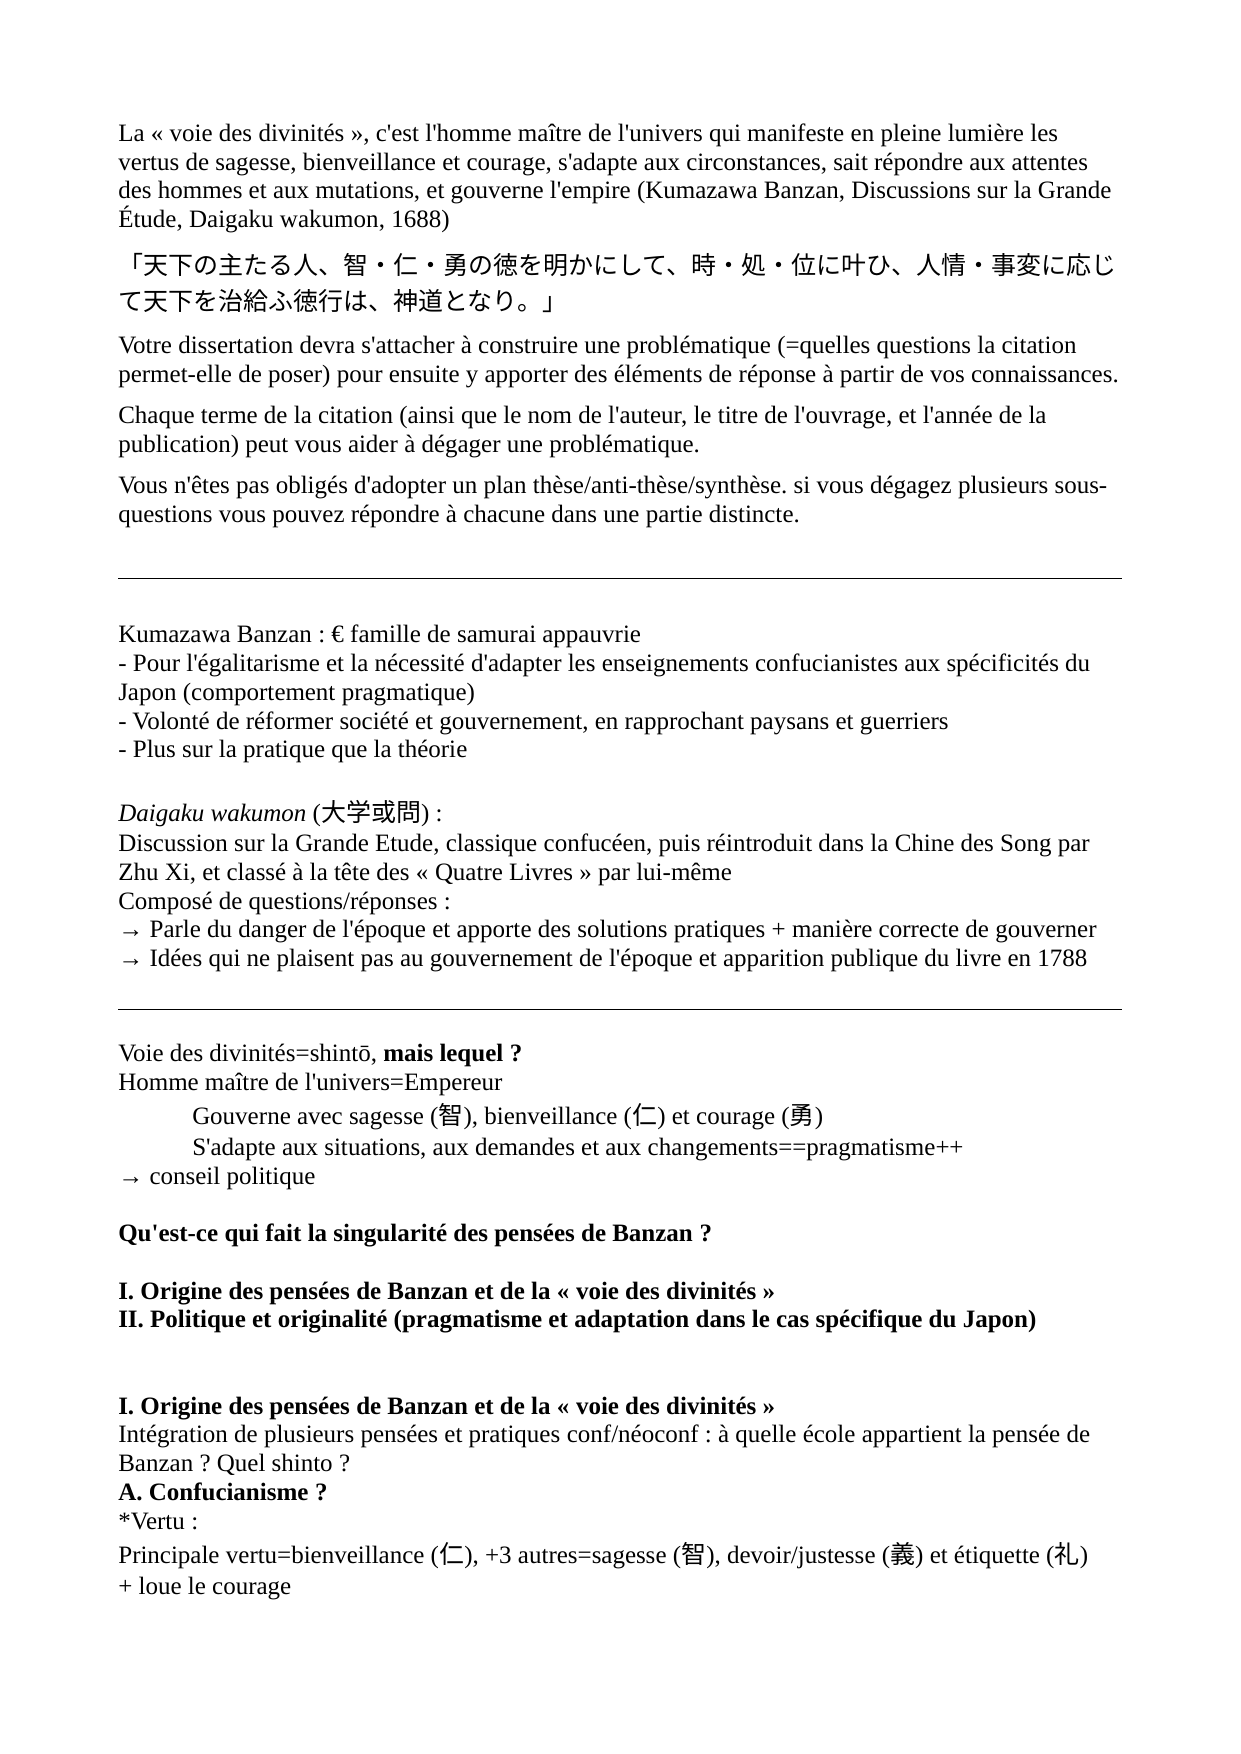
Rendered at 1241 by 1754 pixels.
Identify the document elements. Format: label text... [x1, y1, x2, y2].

text → Parle du danger de l'époque et apporte des solutions pratiques + manière correcte de gouverner [118, 914, 1122, 943]
text La « voie des divinités », c'est l'homme maître de l'univers qui manifeste en pleine lumière les vertus de sagesse, bienveillance et courage, s'adapte aux circonstances, sait répondre aux attentes des hommes et aux mutations, et gouverne l'empire (Kumazawa Banzan, Discussions sur la Grande Étude, Daigaku wakumon, 1688) [118, 118, 1122, 233]
text Vous n'êtes pas obligés d'adopter un plan thèse/anti-thèse/synthèse. si vous dégagez plusieurs sous-questions vous pouvez répondre à chacune dans une partie distincte. [118, 471, 1122, 528]
text I. Origine des pensées de Banzan et de la « voie des divinités » [118, 1391, 1122, 1419]
text - Plus sur la pratique que la théorie [118, 734, 1122, 763]
text → Idées qui ne plaisent pas au gouvernement de l'époque et apparition publique du livre en 1788 [118, 943, 1122, 972]
text Daigaku wakumon (大学或問) : [118, 792, 1122, 828]
text - Volonté de réformer société et gouvernement, en rapprochant paysans et guerriers [118, 706, 1122, 734]
text Principale vertu=bienveillance (仁), +3 autres=sagesse (智), devoir/justesse (義) et étiquette (礼) [118, 1534, 1122, 1571]
text Composé de questions/réponses : [118, 886, 1122, 914]
text Kumazawa Banzan : € famille de samurai appauvrie [118, 619, 1122, 648]
text I. Origine des pensées de Banzan et de la « voie des divinités » [118, 1276, 1122, 1304]
text II. Politique et originalité (pragmatisme et adaptation dans le cas spécifique du Japon) [118, 1304, 1122, 1333]
text Votre dissertation devra s'attacher à construire une problématique (=quelles questions la citation permet-elle de poser) pour ensuite y apporter des éléments de réponse à partir de vos connaissances. [118, 331, 1122, 388]
text Voie des divinités=shintō, mais lequel ? [118, 1038, 1122, 1067]
text S'adapte aux situations, aux demandes et aux changements==pragmatisme++ [118, 1132, 1122, 1161]
text + loue le courage [118, 1571, 1122, 1599]
text - Pour l'égalitarisme et la nécessité d'adapter les enseignements confucianistes aux spécificités du Japon (comportement pragmatique) [118, 648, 1122, 706]
text Gouverne avec sagesse (智), bienveillance (仁) et courage (勇) [118, 1096, 1122, 1132]
text Chaque terme de la citation (ainsi que le nom de l'auteur, le titre de l'ouvrage, et l'année de la publication) peut vous aider à dégager une problématique. [118, 401, 1122, 458]
text → conseil politique [118, 1161, 1122, 1189]
text Intégration de plusieurs pensées et pratiques conf/néoconf : à quelle école appartient la pensée de Banzan ? Quel shinto ? [118, 1419, 1122, 1477]
text A. Confucianisme ? [118, 1477, 1122, 1506]
text 「天下の主たる人、智・仁・勇の徳を明かにして、時・処・位に叶ひ、人情・事変に応じて天下を治給ふ徳行は、神道となり。」 [118, 246, 1122, 318]
text Discussion sur la Grande Etude, classique confucéen, puis réintroduit dans la Chine des Song par Zhu Xi, et classé à la tête des « Quatre Livres » par lui-même [118, 828, 1122, 886]
text Qu'est-ce qui fait la singularité des pensées de Banzan ? [118, 1218, 1122, 1247]
text *Vertu : [118, 1506, 1122, 1534]
text Homme maître de l'univers=Empereur [118, 1067, 1122, 1096]
